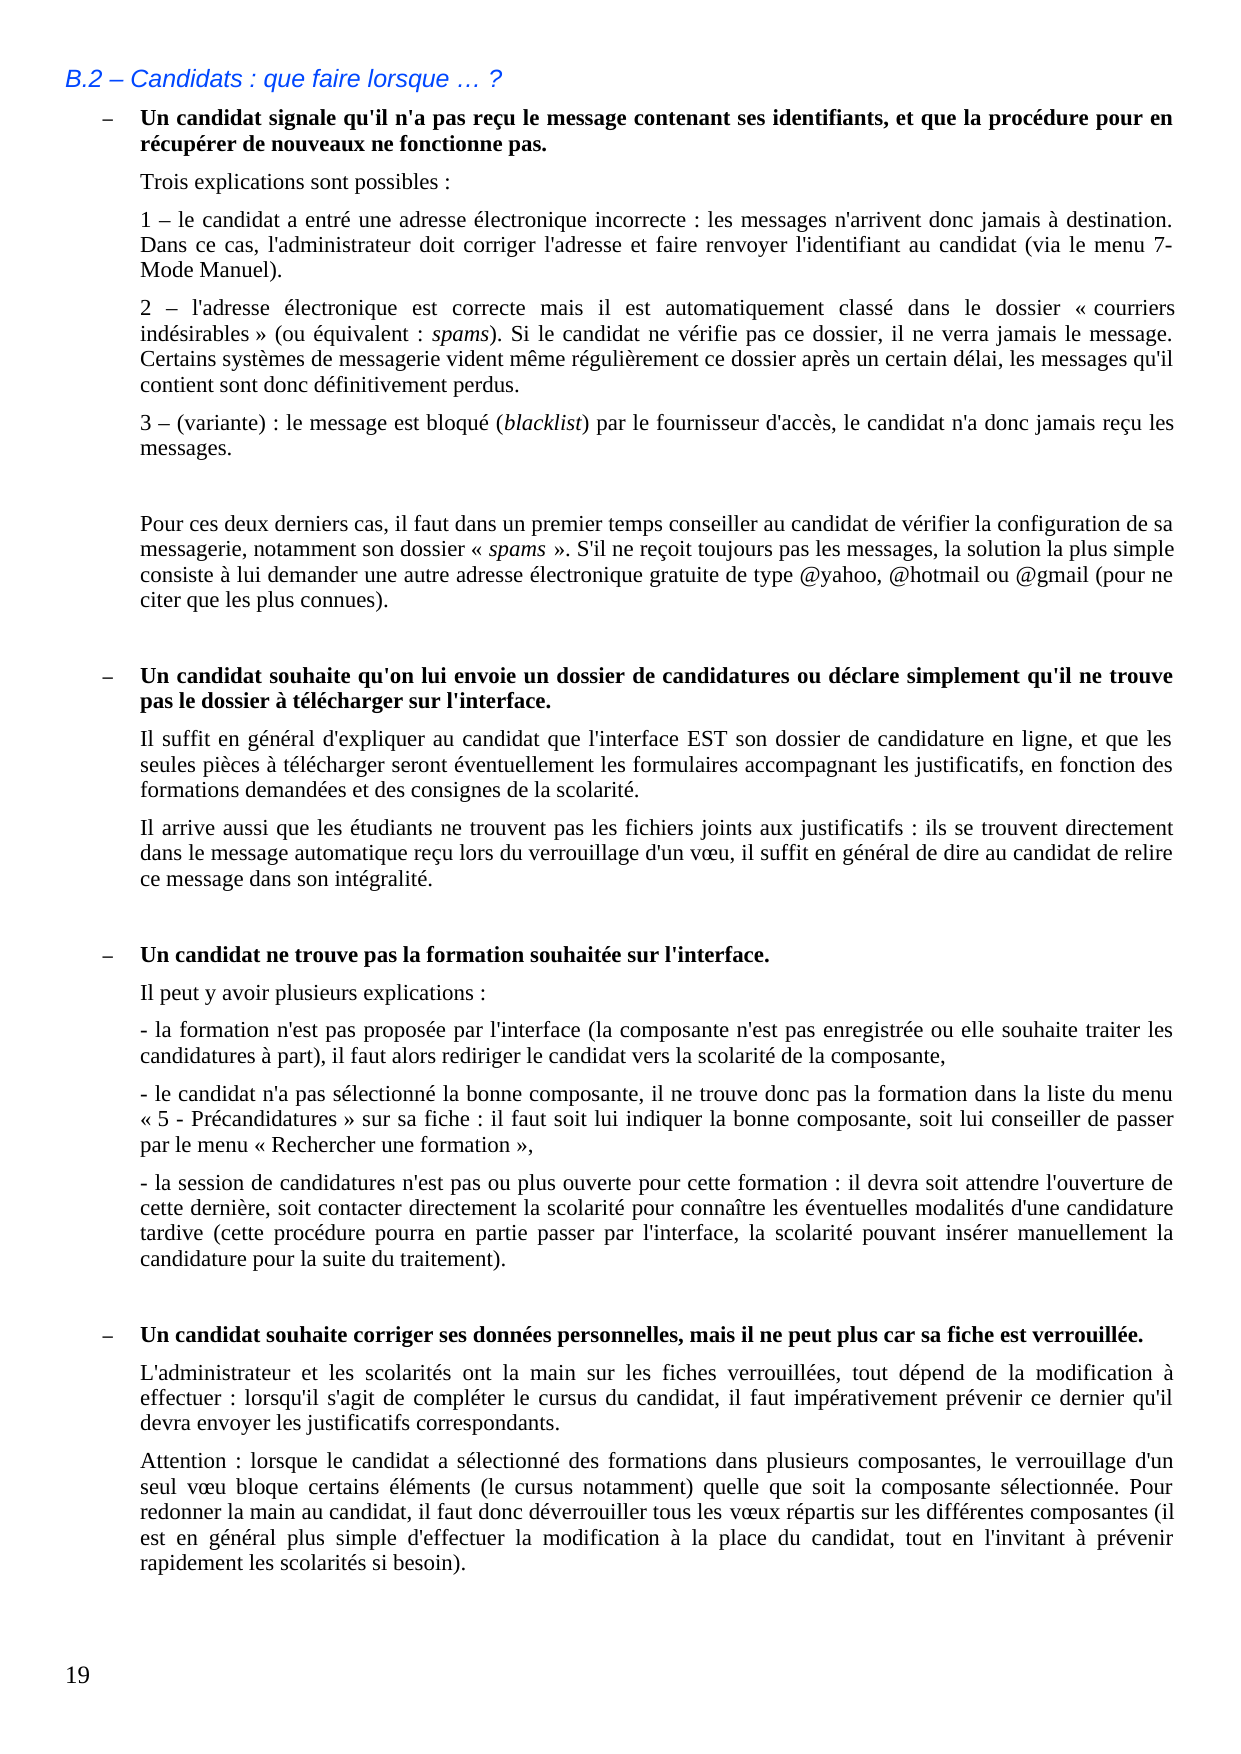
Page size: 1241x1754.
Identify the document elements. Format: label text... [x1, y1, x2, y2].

list Trois explications sont possibles : [102, 169, 1175, 194]
list Un candidat ne trouve pas la formation souhaitée sur l'interface. [102, 942, 1175, 967]
list - la session de candidatures n'est pas ou plus ouverte pour cette formation : il devra soit attendre l'ouverture de cette dernière, soit contacter directement la scolarité pour connaître les éventuelles modalités d'une candidature tardive (cette procédure pourra en partie passer par l'interface, la scolarité pouvant insérer manuellement la candidature pour la suite du traitement). [102, 1169, 1175, 1271]
list Un candidat souhaite corriger ses données personnelles, mais il ne peut plus car sa fiche est verrouillée. [102, 1322, 1175, 1347]
list Il peut y avoir plusieurs explications : [102, 979, 1175, 1005]
list L'administrateur et les scolarités ont la main sur les fiches verrouillées, tout dépend de la modification à effectuer : lorsqu'il s'agit de compléter le cursus du candidat, il faut impérativement prévenir ce dernier qu'il devra envoyer les justificatifs correspondants. [102, 1359, 1175, 1436]
list 3 – (variante) : le message est bloqué (blacklist) par le fournisseur d'accès, le candidat n'a donc jamais reçu les messages. [102, 409, 1175, 460]
list Un candidat signale qu'il n'a pas reçu le message contenant ses identifiants, et que la procédure pour en récupérer de nouveaux ne fonctionne pas. [102, 105, 1175, 156]
list Pour ces deux derniers cas, il faut dans un premier temps conseiller au candidat de vérifier la configuration de sa messagerie, notamment son dossier « spams ». S'il ne reçoit toujours pas les messages, la solution la plus simple consiste à lui demander une autre adresse électronique gratuite de type @yahoo, @hotmail ou @gmail (pour ne citer que les plus connues). [102, 511, 1175, 612]
list Il arrive aussi que les étudiants ne trouvent pas les fichiers joints aux justificatifs : ils se trouvent directement dans le message automatique reçu lors du verrouillage d'un vœu, il suffit en général de dire au candidat de relire ce message dans son intégralité. [102, 815, 1175, 891]
list Il suffit en général d'expliquer au candidat que l'interface EST son dossier de candidature en ligne, et que les seules pièces à télécharger seront éventuellement les formulaires accompagnant les justificatifs, en fonction des formations demandées et des consignes de la scolarité. [102, 726, 1175, 802]
list 1 – le candidat a entré une adresse électronique incorrecte : les messages n'arrivent donc jamais à destination. Dans ce cas, l'administrateur doit corriger l'adresse et faire renvoyer l'identifiant au candidat (via le menu 7-Mode Manuel). [102, 207, 1175, 283]
list Un candidat souhaite qu'on lui envoie un dossier de candidatures ou déclare simplement qu'il ne trouve pas le dossier à télécharger sur l'interface. [102, 663, 1175, 714]
list 2 – l'adresse électronique est correcte mais il est automatiquement classé dans le dossier « courriers indésirables » (ou équivalent : spams). Si le candidat ne vérifie pas ce dossier, il ne verra jamais le message. Certains systèmes de messagerie vident même régulièrement ce dossier après un certain délai, les messages qu'il contient sont donc définitivement perdus. [102, 295, 1175, 397]
list - la formation n'est pas proposée par l'interface (la composante n'est pas enregistrée ou elle souhaite traiter les candidatures à part), il faut alors rediriger le candidat vers la scolarité de la composante, [102, 1017, 1175, 1068]
list - le candidat n'a pas sélectionné la bonne composante, il ne trouve donc pas la formation dans la liste du menu « 5 - Précandidatures » sur sa fiche : il faut soit lui indiquer la bonne composante, soit lui conseiller de passer par le menu « Rechercher une formation », [102, 1081, 1175, 1157]
list Attention : lorsque le candidat a sélectionné des formations dans plusieurs composantes, le verrouillage d'un seul vœu bloque certains éléments (le cursus notamment) quelle que soit la composante sélectionnée. Pour redonner la main au candidat, il faut donc déverrouiller tous les vœux répartis sur les différentes composantes (il est en général plus simple d'effectuer la modification à la place du candidat, tout en l'invitant à prévenir rapidement les scolarités si besoin). [102, 1448, 1175, 1575]
subtitle B.2 – Candidats : que faire lorsque … ? [65, 65, 1175, 93]
